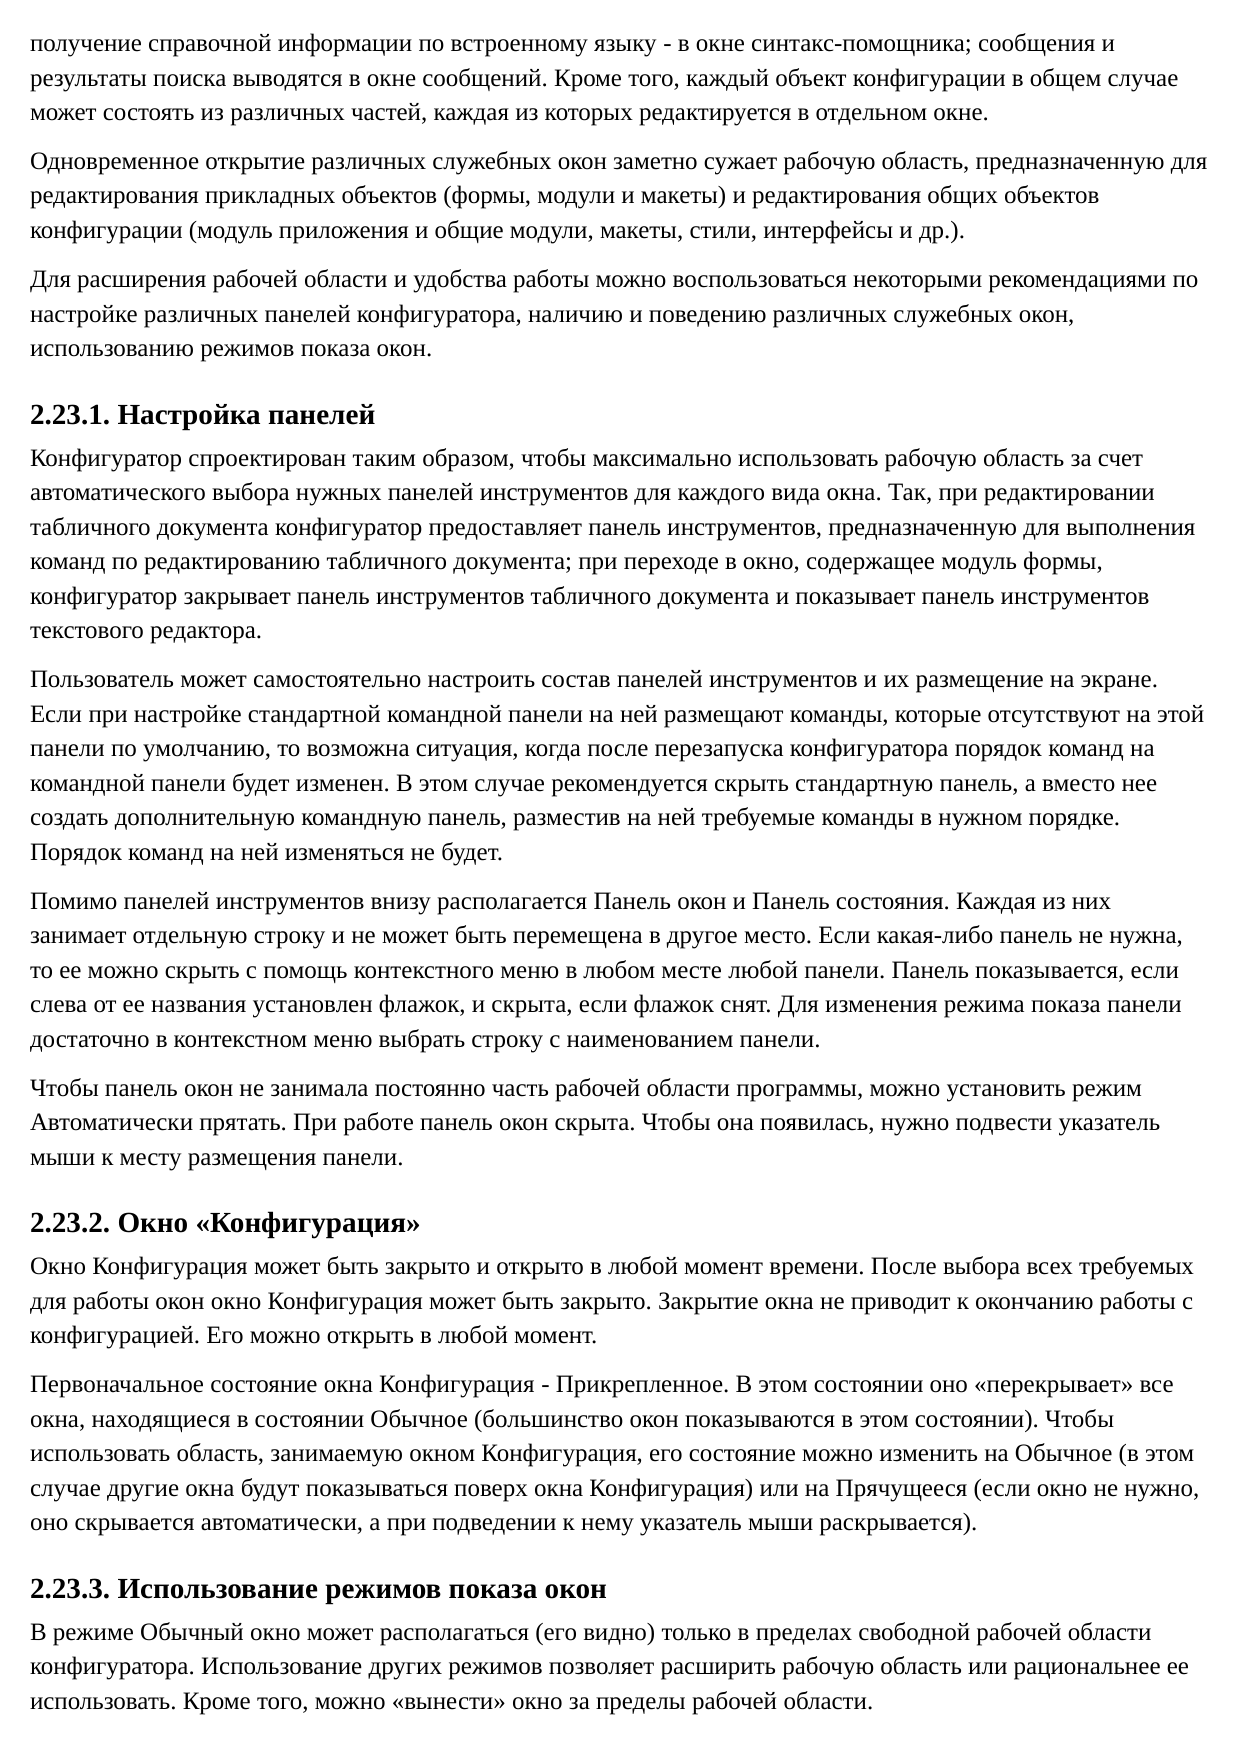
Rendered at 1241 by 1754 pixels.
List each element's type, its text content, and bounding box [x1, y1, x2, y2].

text Конфигуратор спроектирован таким образом, чтобы максимально использовать рабочую область за счет автоматического выбора нужных панелей инструментов для каждого вида окна. Так, при редактировании табличного документа конфигуратор предоставляет панель инструментов, предназначенную для выполнения команд по редактированию табличного документа; при переходе в окно, содержащее модуль формы, конфигуратор закрывает панель инструментов табличного документа и показывает панель инструментов текстового редактора. [30, 443, 1211, 644]
text Для расширения рабочей области и удобства работы можно воспользоваться некоторыми рекомендациями по настройке различных панелей конфигуратора, наличию и поведению различных служебных окон, использованию режимов показа окон. [30, 264, 1211, 362]
subtitle 2.23.2. Окно «Конфигурация» [30, 1205, 1211, 1239]
text Помимо панелей инструментов внизу располагается Панель окон и Панель состояния. Каждая из них занимает отдельную строку и не может быть перемещена в другое место. Если какая-либо панель не нужна, то ее можно скрыть с помощь контекстного меню в любом месте любой панели. Панель показывается, если слева от ее названия установлен флажок, и скрыта, если флажок снят. Для изменения режима показа панели достаточно в контекстном меню выбрать строку с наименованием панели. [30, 886, 1211, 1052]
text Первоначальное состояние окна Конфигурация ‑ Прикрепленное. В этом состоянии оно «перекрывает» все окна, находящиеся в состоянии Обычное (большинство окон показываются в этом состоянии). Чтобы использовать область, занимаемую окном Конфигурация, его состояние можно изменить на Обычное (в этом случае другие окна будут показываться поверх окна Конфигурация) или на Прячущееся (если окно не нужно, оно скрывается автоматически, а при подведении к нему указатель мыши раскрывается). [30, 1369, 1211, 1536]
text В режиме Обычный окно может располагаться (его видно) только в пределах свободной рабочей области конфигуратора. Использование других режимов позволяет расширить рабочую область или рациональнее ее использовать. Кроме того, можно «вынести» окно за пределы рабочей области. [30, 1617, 1211, 1715]
subtitle 2.23.1. Настройка панелей [30, 397, 1211, 430]
subtitle 2.23.3. Использование режимов показа окон [30, 1571, 1211, 1604]
text Одновременное открытие различных служебных окон заметно сужает рабочую область, предназначенную для редактирования прикладных объектов (формы, модули и макеты) и редактирования общих объектов конфигурации (модуль приложения и общие модули, макеты, стили, интерфейсы и др.). [30, 146, 1211, 244]
text Пользователь может самостоятельно настроить состав панелей инструментов и их размещение на экране. Если при настройке стандартной командной панели на ней размещают команды, которые отсутствуют на этой панели по умолчанию, то возможна ситуация, когда после перезапуска конфигуратора порядок команд на командной панели будет изменен. В этом случае рекомендуется скрыть стандартную панель, а вместо нее создать дополнительную командную панель, разместив на ней требуемые команды в нужном порядке. Порядок команд на ней изменяться не будет. [30, 664, 1211, 865]
text Чтобы панель окон не занимала постоянно часть рабочей области программы, можно установить режим Автоматически прятать. При работе панель окон скрыта. Чтобы она появилась, нужно подвести указатель мыши к месту размещения панели. [30, 1073, 1211, 1170]
text получение справочной информации по встроенному языку ‑ в окне синтакс-помощника; сообщения и результаты поиска выводятся в окне сообщений. Кроме того, каждый объект конфигурации в общем случае может состоять из различных частей, каждая из которых редактируется в отдельном окне. [30, 28, 1211, 126]
text Окно Конфигурация может быть закрыто и открыто в любой момент времени. После выбора всех требуемых для работы окон окно Конфигурация может быть закрыто. Закрытие окна не приводит к окончанию работы с конфигурацией. Его можно открыть в любой момент. [30, 1251, 1211, 1349]
